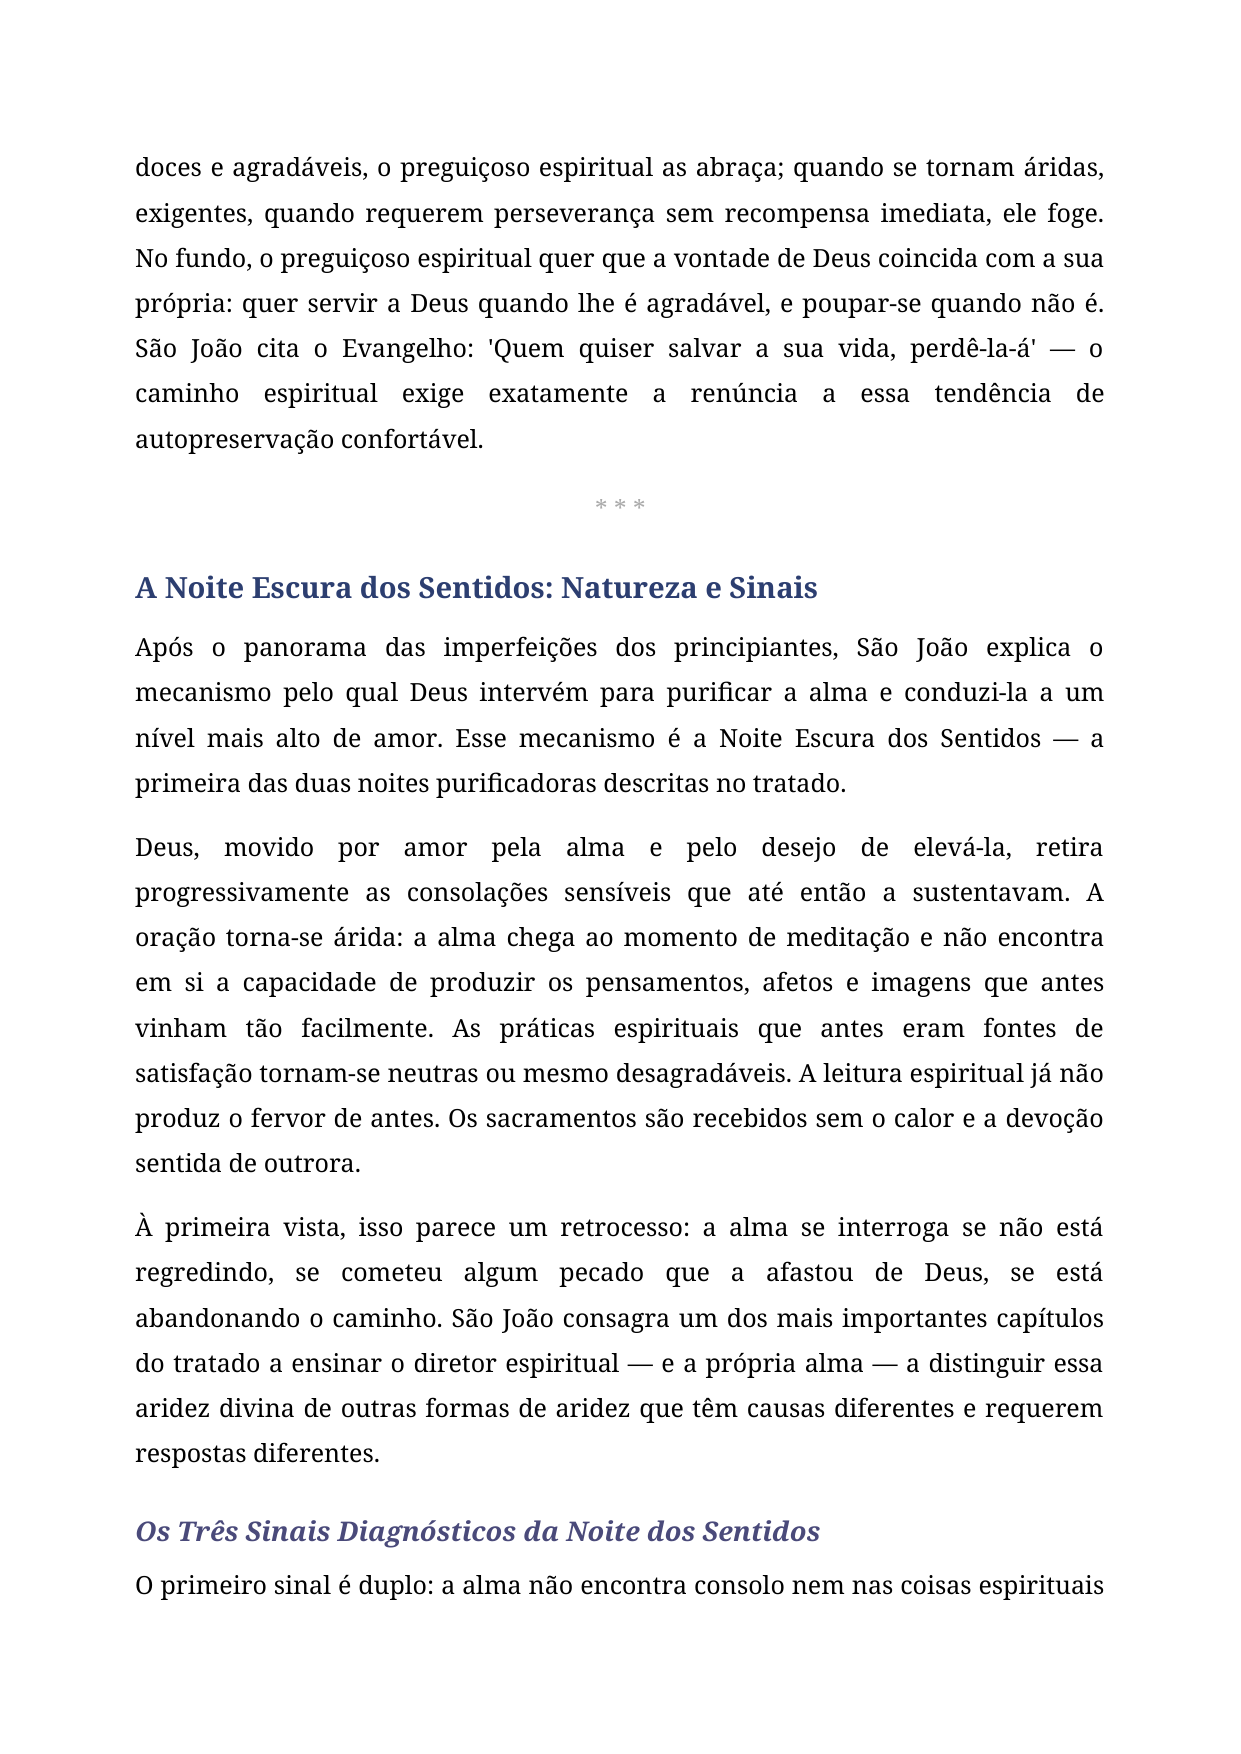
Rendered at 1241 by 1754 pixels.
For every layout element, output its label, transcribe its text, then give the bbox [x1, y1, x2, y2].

text Deus, movido por amor pela alma e pelo desejo de elevá-la, retira progressivamente as consolações sensíveis que até então a sustentavam. A oração torna-se árida: a alma chega ao momento de meditação e não encontra em si a capacidade de produzir os pensamentos, afetos e imagens que antes vinham tão facilmente. As práticas espirituais que antes eram fontes de satisfação tornam-se neutras ou mesmo desagradáveis. A leitura espiritual já não produz o fervor de antes. Os sacramentos são recebidos sem o calor e a devoção sentida de outrora. [135, 829, 1105, 1180]
text À primeira vista, isso parece um retrocesso: a alma se interroga se não está regredindo, se cometeu algum pecado que a afastou de Deus, se está abandonando o caminho. São João consagra um dos mais importantes capítulos do tratado a ensinar o diretor espiritual — e a própria alma — a distinguir essa aridez divina de outras formas de aridez que têm causas diferentes e requerem respostas diferentes. [135, 1210, 1105, 1470]
text Após o panorama das imperfeições dos principiantes, São João explica o mecanismo pelo qual Deus intervém para purificar a alma e conduzi-la a um nível mais alto de amor. Esse mecanismo é a Noite Escura dos Sentidos — a primeira das duas noites purificadoras descritas no tratado. [135, 630, 1105, 799]
text O primeiro sinal é duplo: a alma não encontra consolo nem nas coisas espirituais [135, 1568, 1105, 1602]
subtitle Os Três Sinais Diagnósticos da Noite dos Sentidos [135, 1512, 1105, 1549]
text * * * [135, 491, 1105, 526]
subtitle A Noite Escura dos Sentidos: Natureza e Sinais [135, 567, 1105, 607]
text doces e agradáveis, o preguiçoso espiritual as abraça; quando se tornam áridas, exigentes, quando requerem perseverança sem recompensa imediata, ele foge. No fundo, o preguiçoso espiritual quer que a vontade de Deus coincida com a sua própria: quer servir a Deus quando lhe é agradável, e poupar-se quando não é. São João cita o Evangelho: 'Quem quiser salvar a sua vida, perdê-la-á' — o caminho espiritual exige exatamente a renúncia a essa tendência de autopreservação confortável. [135, 150, 1105, 455]
